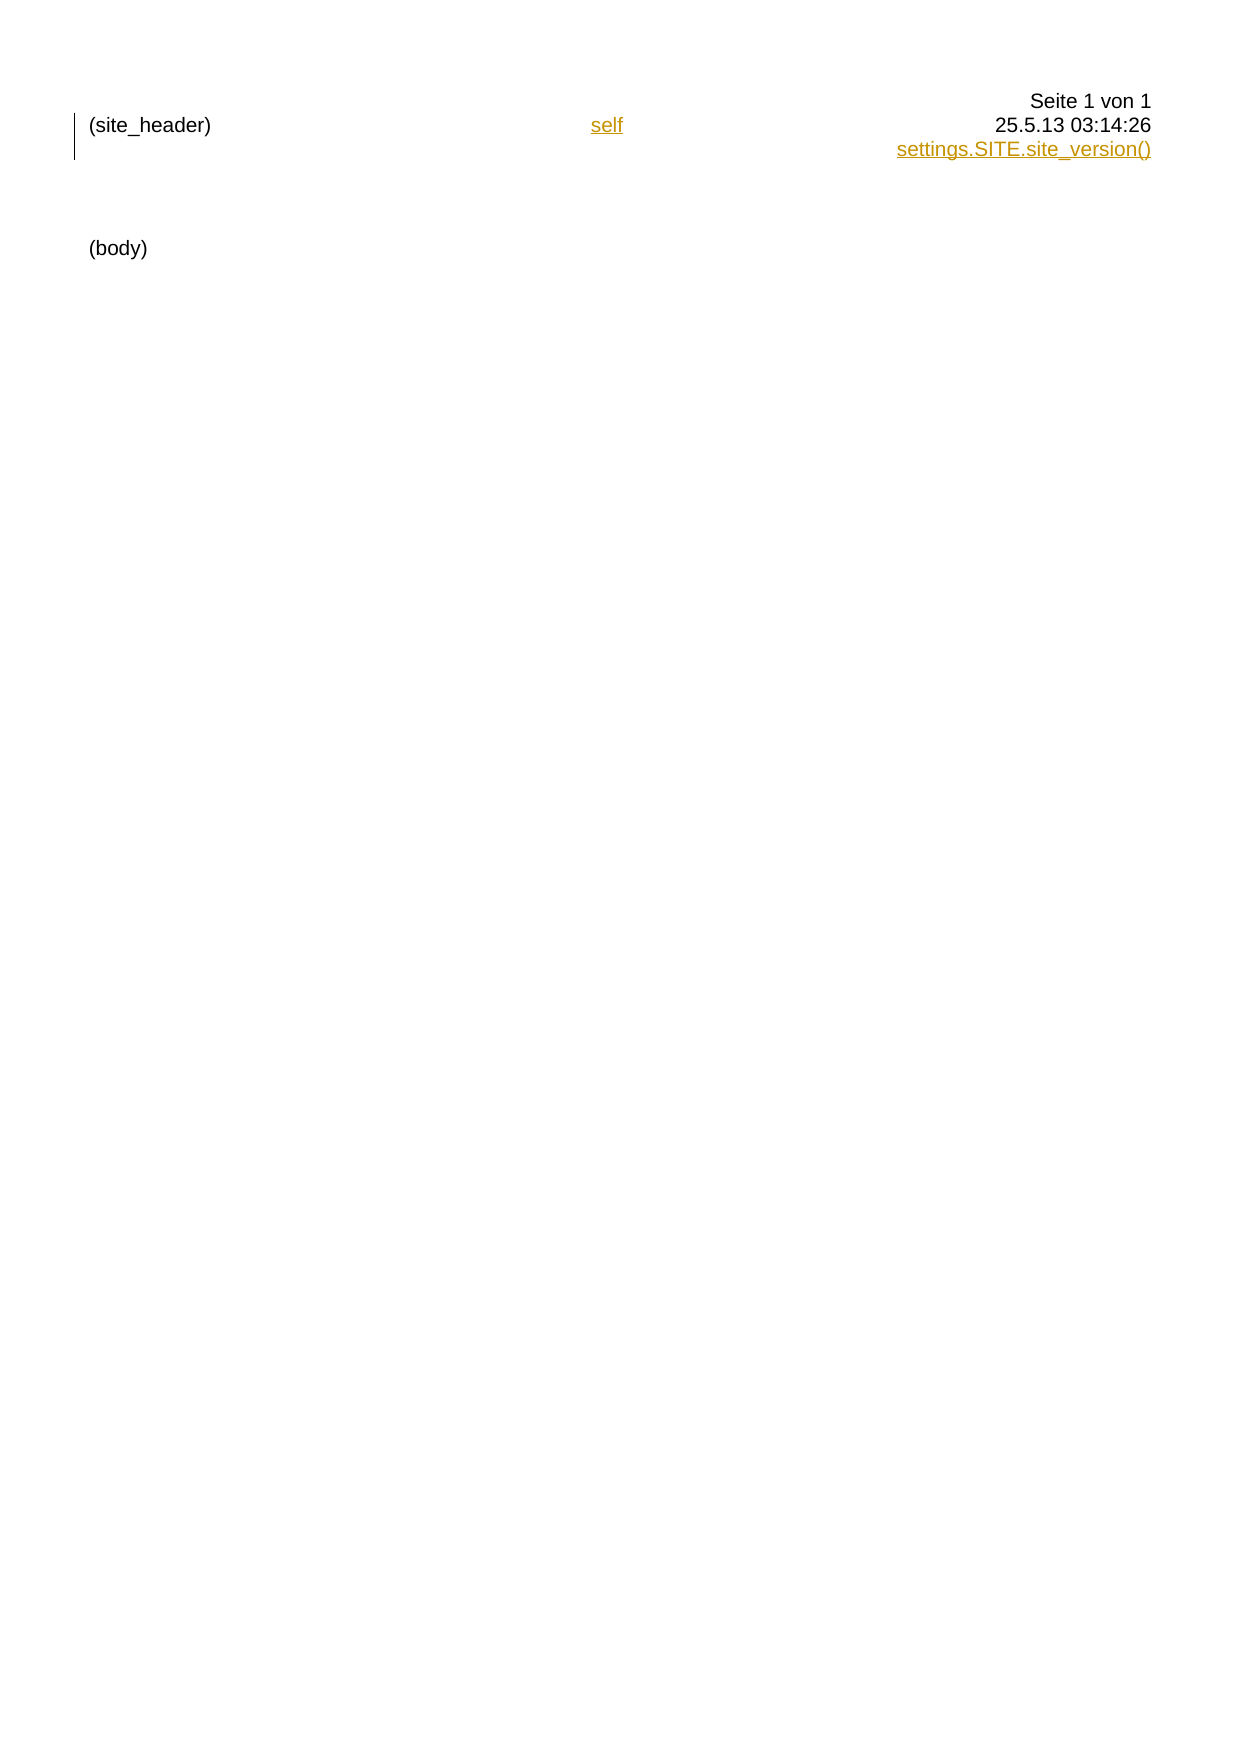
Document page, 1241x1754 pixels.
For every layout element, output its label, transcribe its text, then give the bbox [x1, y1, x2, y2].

text (body) [88, 236, 1152, 260]
